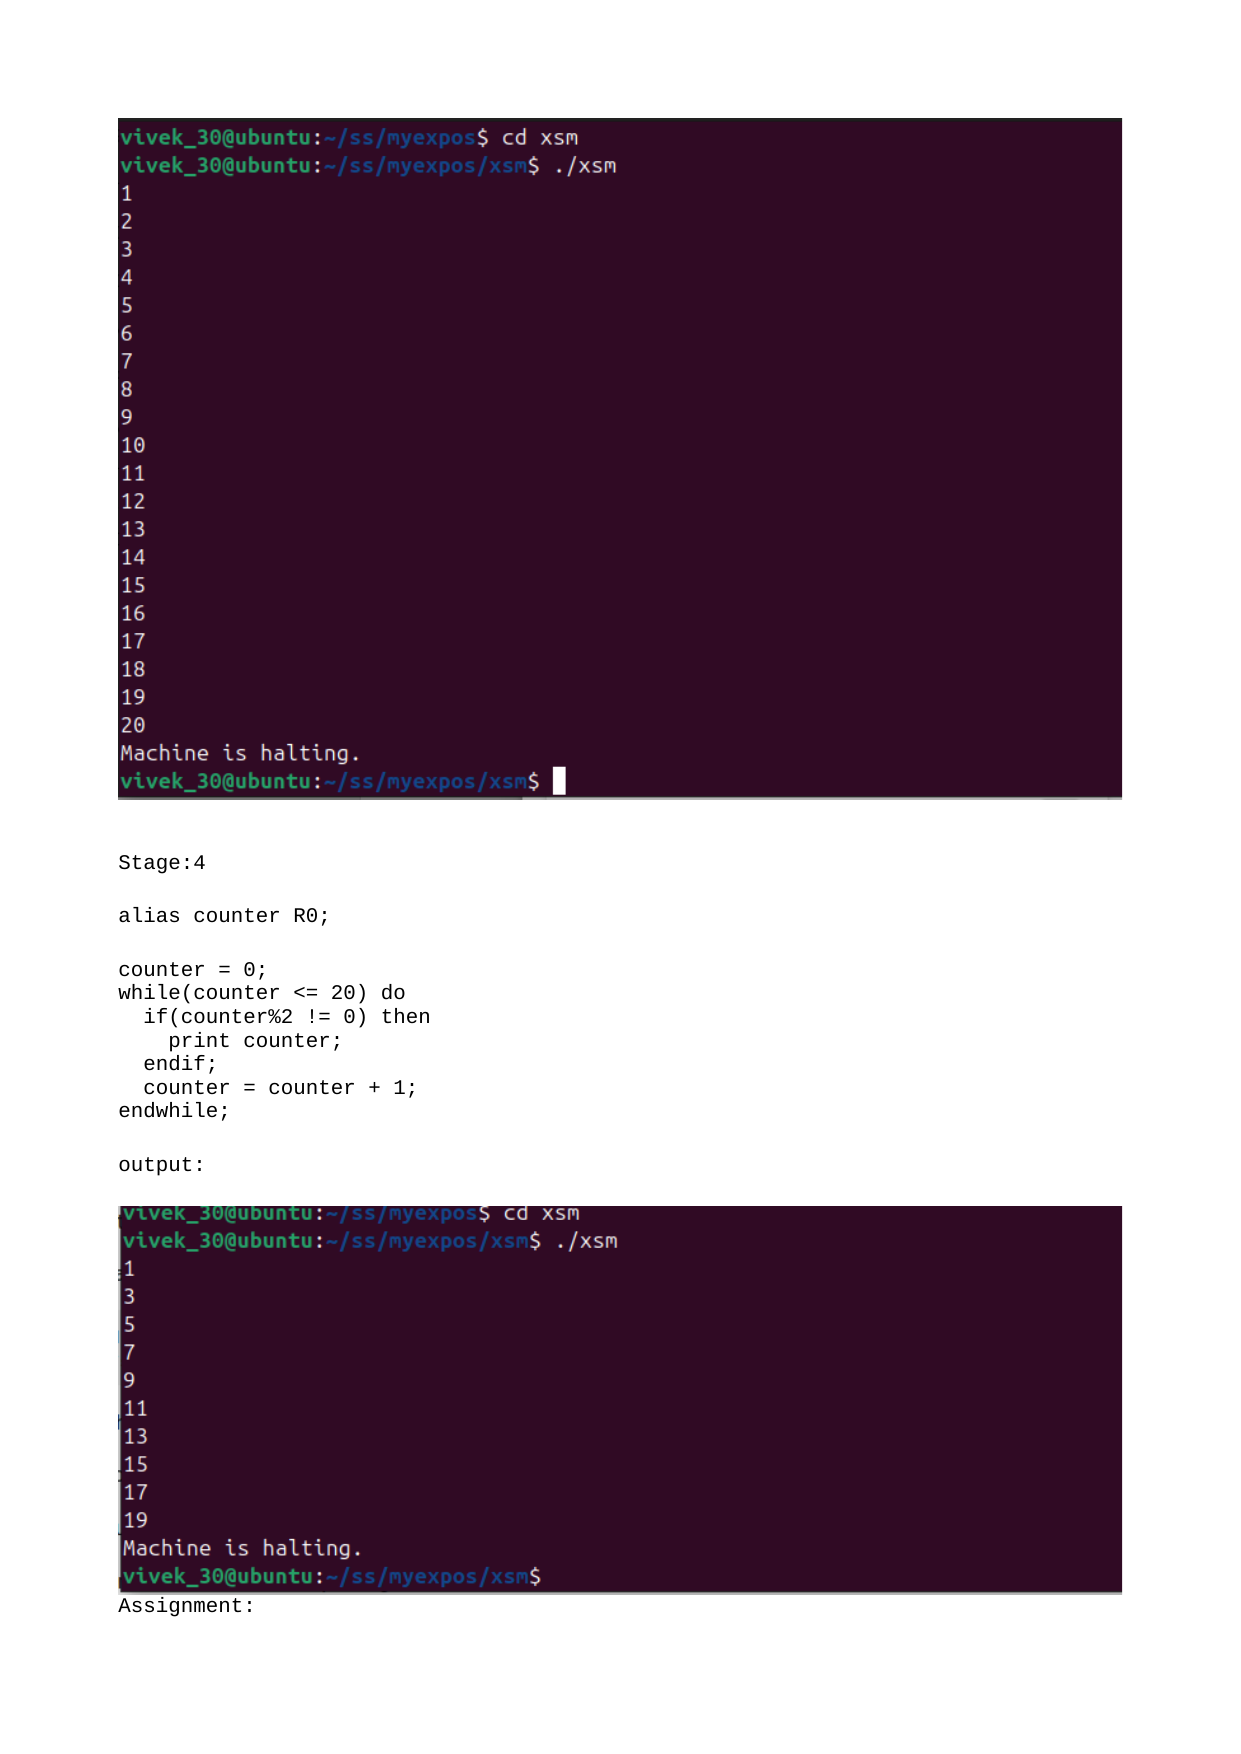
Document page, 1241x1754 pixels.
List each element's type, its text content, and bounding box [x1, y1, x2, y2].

picture [118, 1206, 1123, 1595]
text endif; [118, 1053, 1122, 1077]
text Assignment: [118, 1595, 1122, 1618]
text print counter; [118, 1029, 1122, 1053]
text Stage:4 [118, 852, 1122, 876]
text alias counter R0; [118, 906, 1122, 929]
text counter = counter + 1; [118, 1077, 1122, 1101]
text counter = 0; [118, 959, 1122, 982]
text if(counter%2 != 0) then [118, 1006, 1122, 1029]
text while(counter <= 20) do [118, 982, 1122, 1006]
text output: [118, 1154, 1122, 1177]
picture [118, 118, 1123, 800]
text endwhile; [118, 1101, 1122, 1124]
